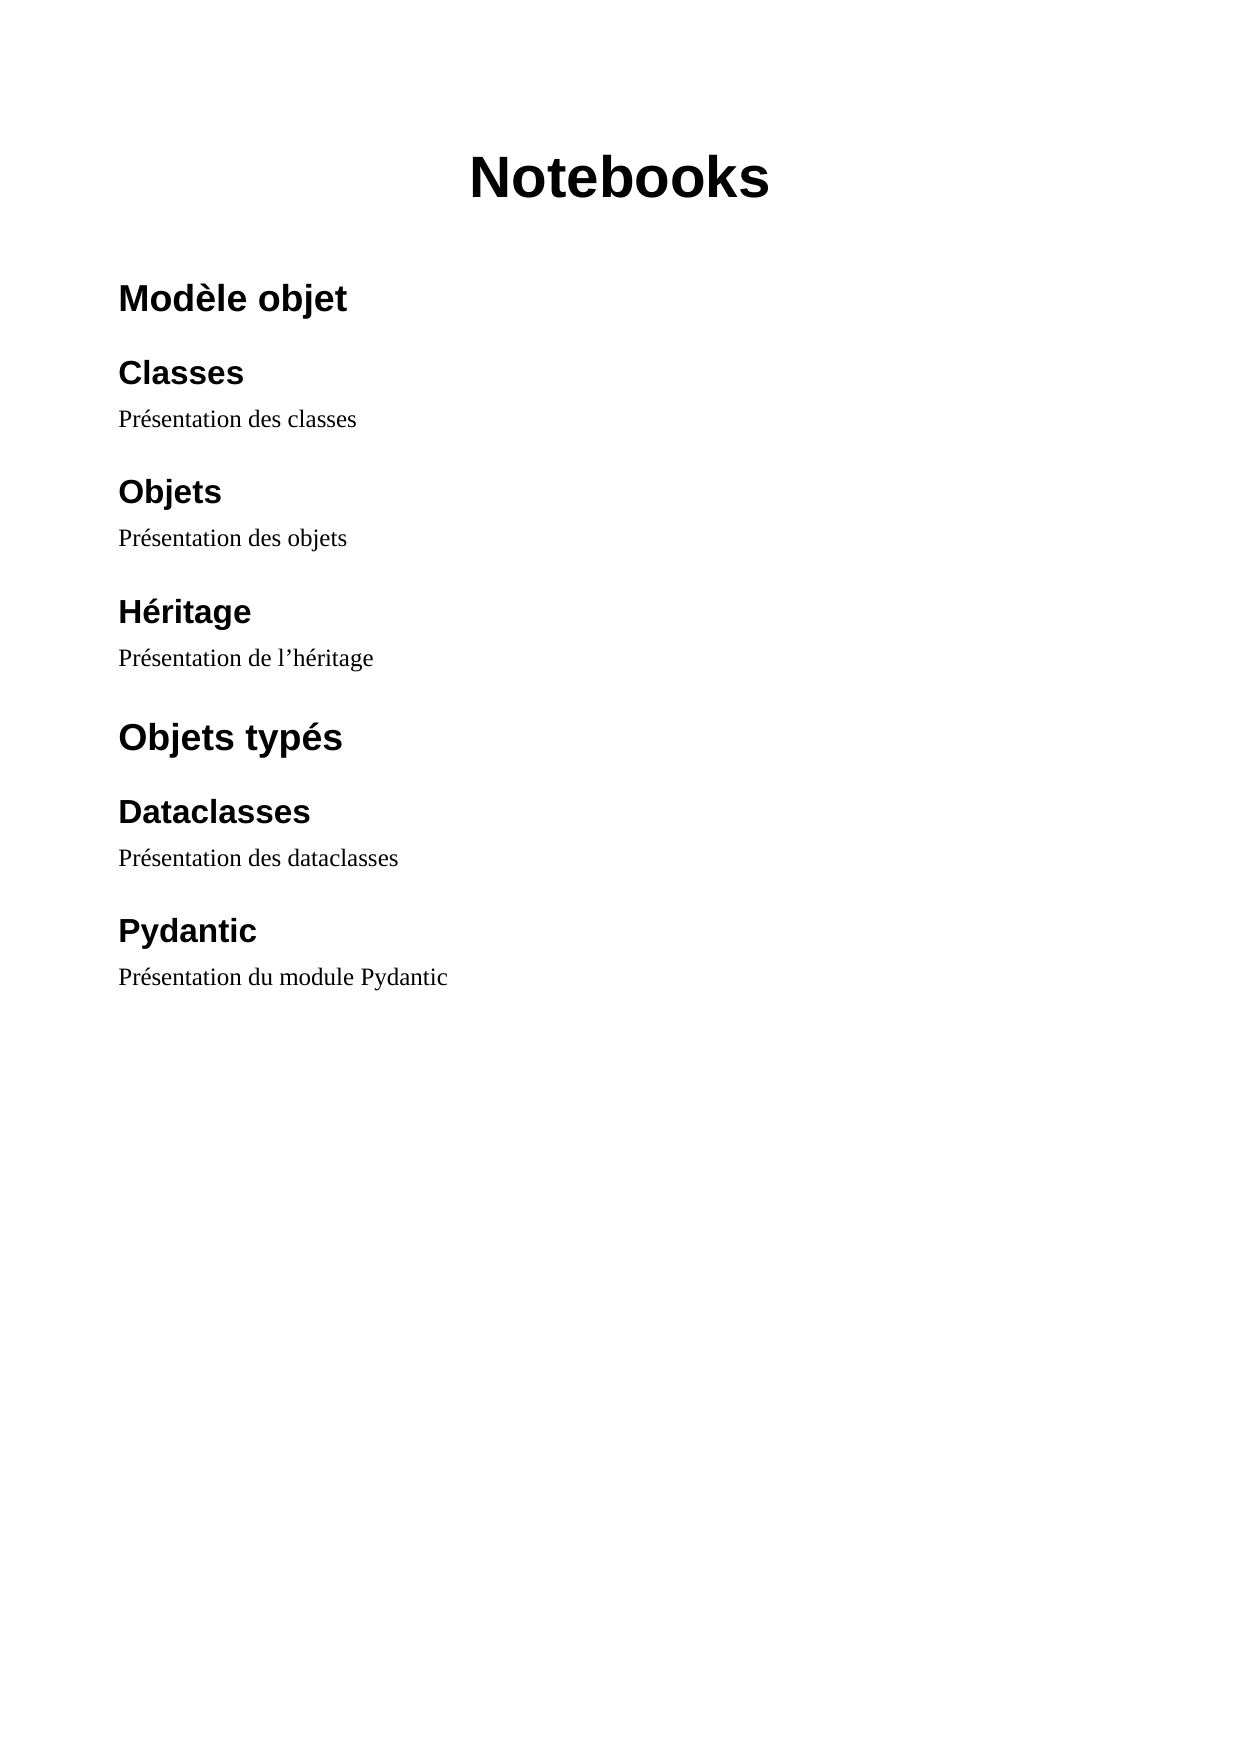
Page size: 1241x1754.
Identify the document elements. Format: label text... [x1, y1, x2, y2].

subtitle Objets [118, 472, 1122, 511]
text Présentation des classes [118, 404, 1122, 433]
subtitle Objets typés [118, 715, 1122, 758]
text Présentation des objets [118, 523, 1122, 552]
text Présentation de l’héritage [118, 643, 1122, 671]
text Présentation des dataclasses [118, 843, 1122, 871]
subtitle Classes [118, 353, 1122, 391]
subtitle Modèle objet [118, 276, 1122, 319]
text Présentation du module Pydantic [118, 962, 1122, 991]
subtitle Héritage [118, 592, 1122, 630]
subtitle Pydantic [118, 911, 1122, 949]
subtitle Dataclasses [118, 792, 1122, 830]
title Notebooks [118, 143, 1122, 210]
